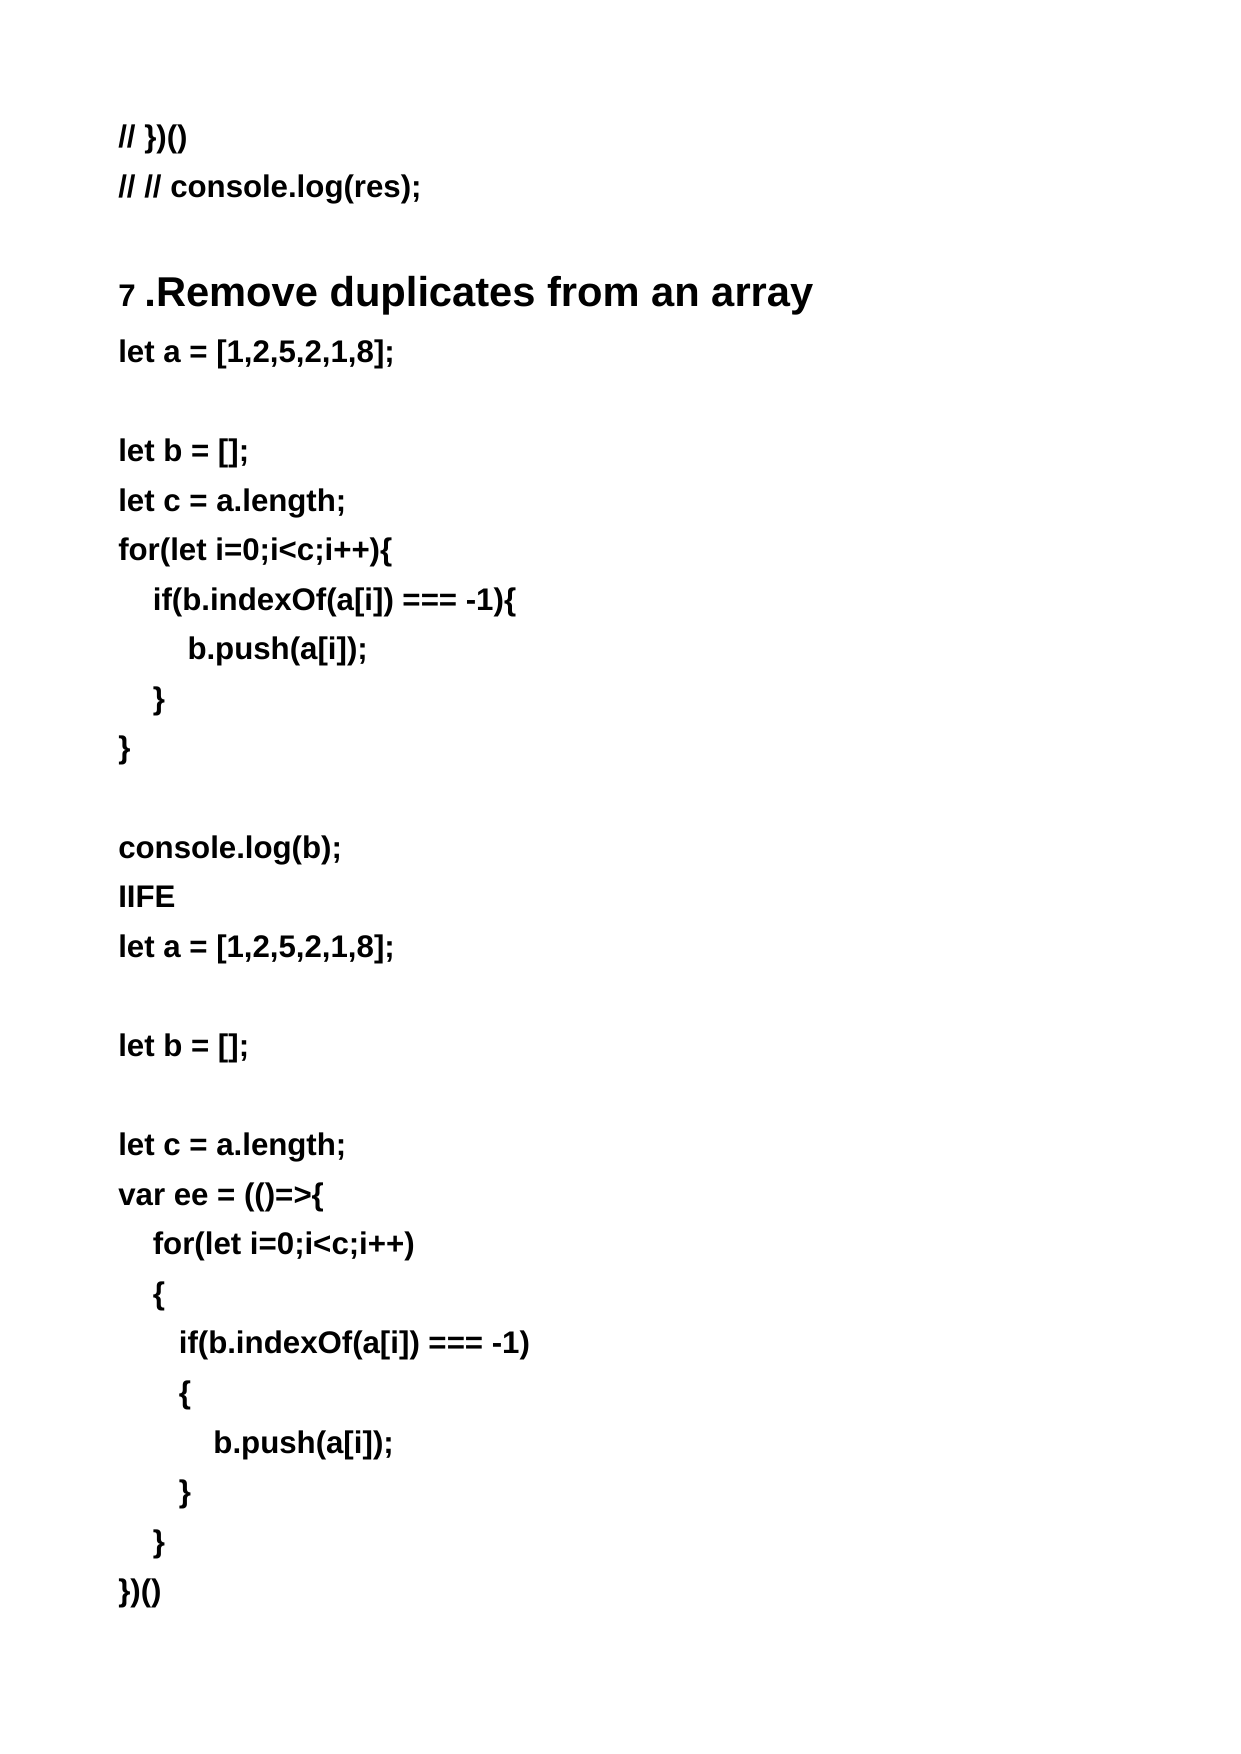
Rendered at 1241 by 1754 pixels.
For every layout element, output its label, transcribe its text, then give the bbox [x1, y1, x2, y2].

text } [118, 1523, 1122, 1559]
text b.push(a[i]); [118, 1424, 1122, 1460]
text var ee = (()=>{ [118, 1176, 1122, 1212]
text { [118, 1275, 1122, 1311]
text } [118, 729, 1122, 766]
text let a = [1,2,5,2,1,8]; [118, 333, 1122, 369]
text } [118, 680, 1122, 716]
text let b = []; [118, 432, 1122, 468]
text for(let i=0;i<c;i++){ [118, 531, 1122, 567]
text let c = a.length; [118, 1126, 1122, 1162]
text IIFE [118, 878, 1122, 914]
text b.push(a[i]); [118, 630, 1122, 666]
text for(let i=0;i<c;i++) [118, 1225, 1122, 1261]
text // })() [118, 118, 1122, 154]
text let c = a.length; [118, 482, 1122, 518]
text let a = [1,2,5,2,1,8]; [118, 928, 1122, 964]
text if(b.indexOf(a[i]) === -1){ [118, 581, 1122, 617]
text // // console.log(res); [118, 168, 1122, 204]
text } [118, 1473, 1122, 1509]
text if(b.indexOf(a[i]) === -1) [118, 1324, 1122, 1361]
text { [118, 1374, 1122, 1410]
text console.log(b); [118, 829, 1122, 865]
text 7 .Remove duplicates from an array [118, 267, 1122, 315]
text })() [118, 1572, 1122, 1608]
text let b = []; [118, 1027, 1122, 1063]
